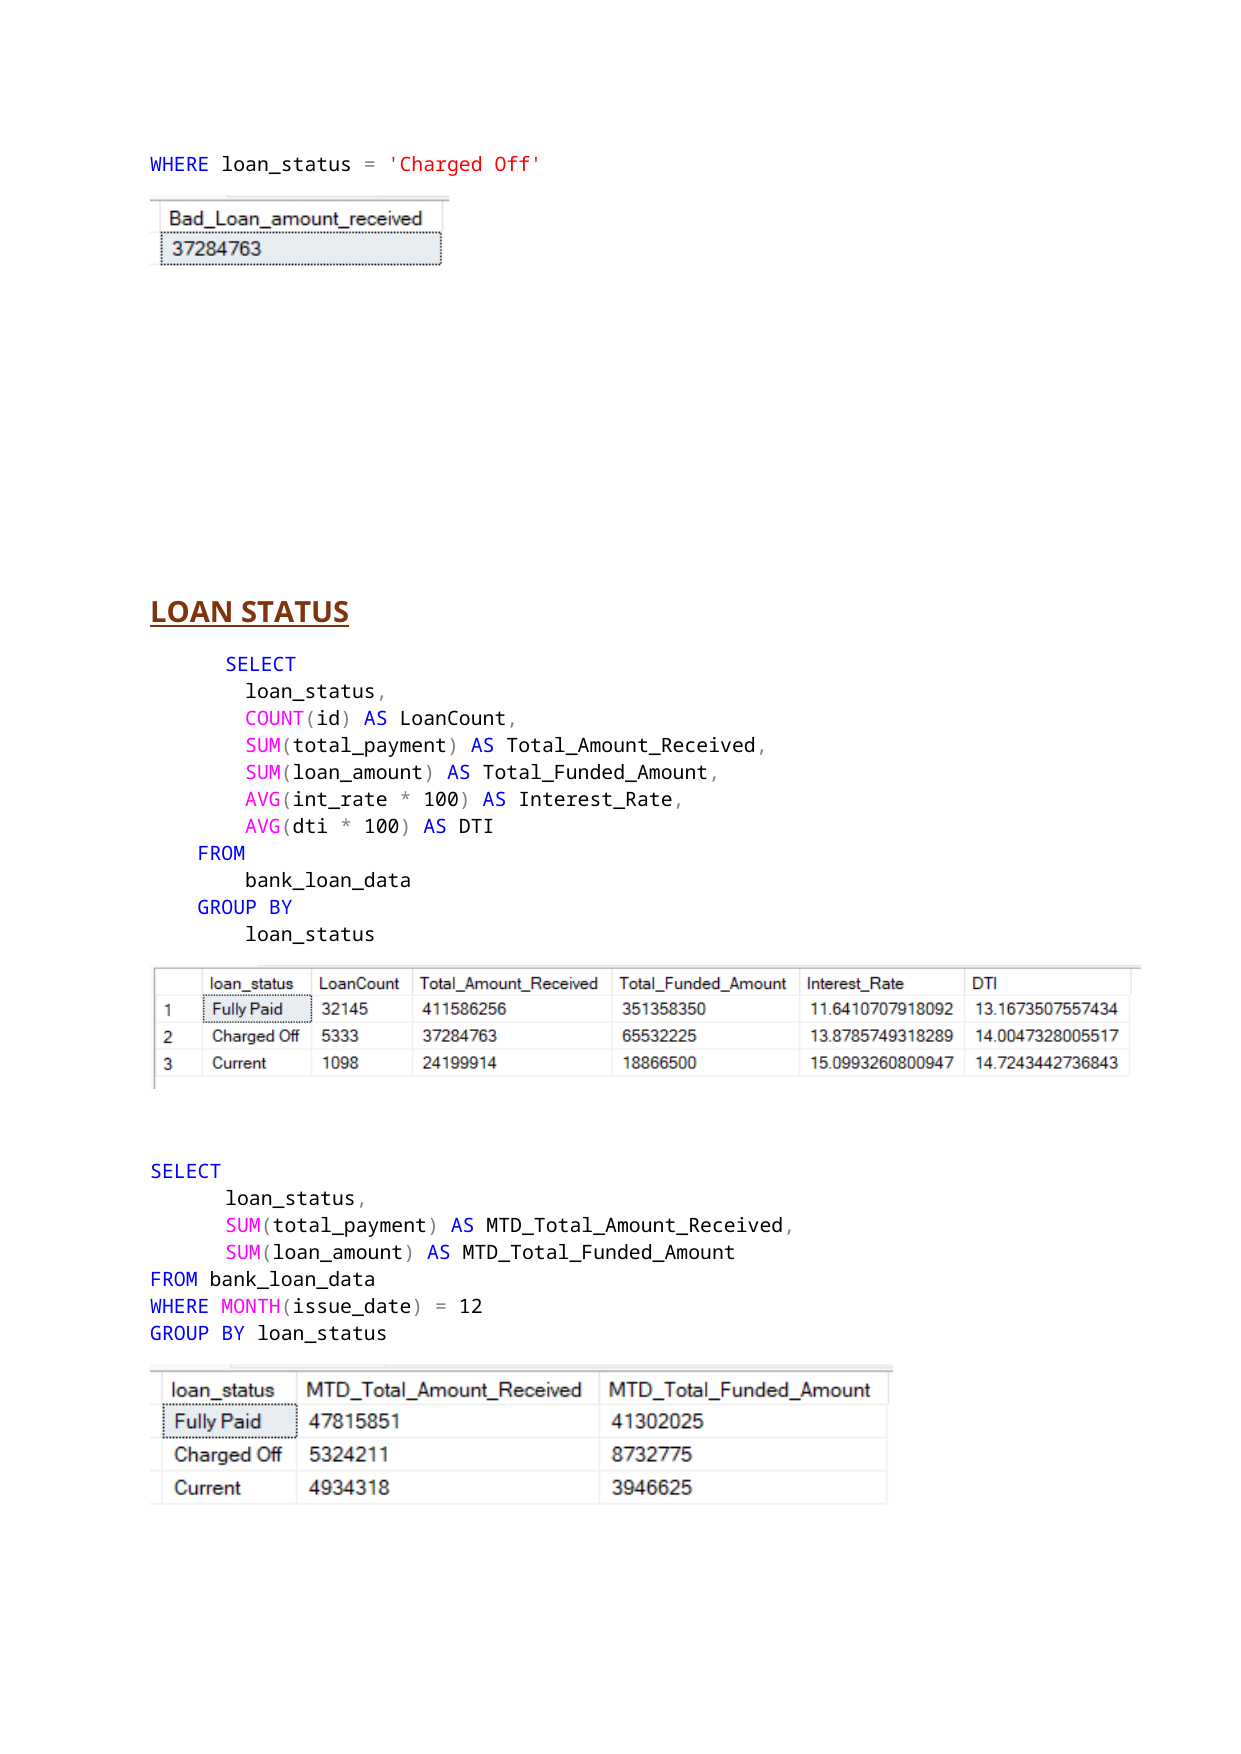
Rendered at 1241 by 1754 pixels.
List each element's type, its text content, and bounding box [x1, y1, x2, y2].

text GROUP BY loan_status [150, 1319, 1090, 1346]
text GROUP BY [150, 893, 1090, 920]
text LOAN STATUS [150, 591, 1090, 631]
text SUM(total_payment) AS MTD_Total_Amount_Received, [150, 1211, 1090, 1238]
text loan_status [150, 920, 1090, 947]
text loan_status, [150, 1184, 1090, 1211]
text AVG(int_rate * 100) AS Interest_Rate, [150, 785, 1090, 812]
text bank_loan_data [150, 866, 1090, 893]
text FROM bank_loan_data [150, 1265, 1090, 1292]
text loan_status, [150, 677, 1090, 704]
text WHERE MONTH(issue_date) = 12 [150, 1292, 1090, 1319]
text AVG(dti * 100) AS DTI [150, 812, 1090, 839]
text SELECT [150, 651, 1090, 677]
text WHERE loan_status = 'Charged Off' [150, 150, 1090, 177]
text SUM(total_payment) AS Total_Amount_Received, [150, 731, 1090, 758]
text COUNT(id) AS LoanCount, [150, 704, 1090, 731]
text SELECT [150, 1157, 1090, 1184]
text SUM(loan_amount) AS MTD_Total_Funded_Amount [150, 1238, 1090, 1265]
text SUM(loan_amount) AS Total_Funded_Amount, [150, 758, 1090, 785]
text FROM [150, 839, 1090, 866]
